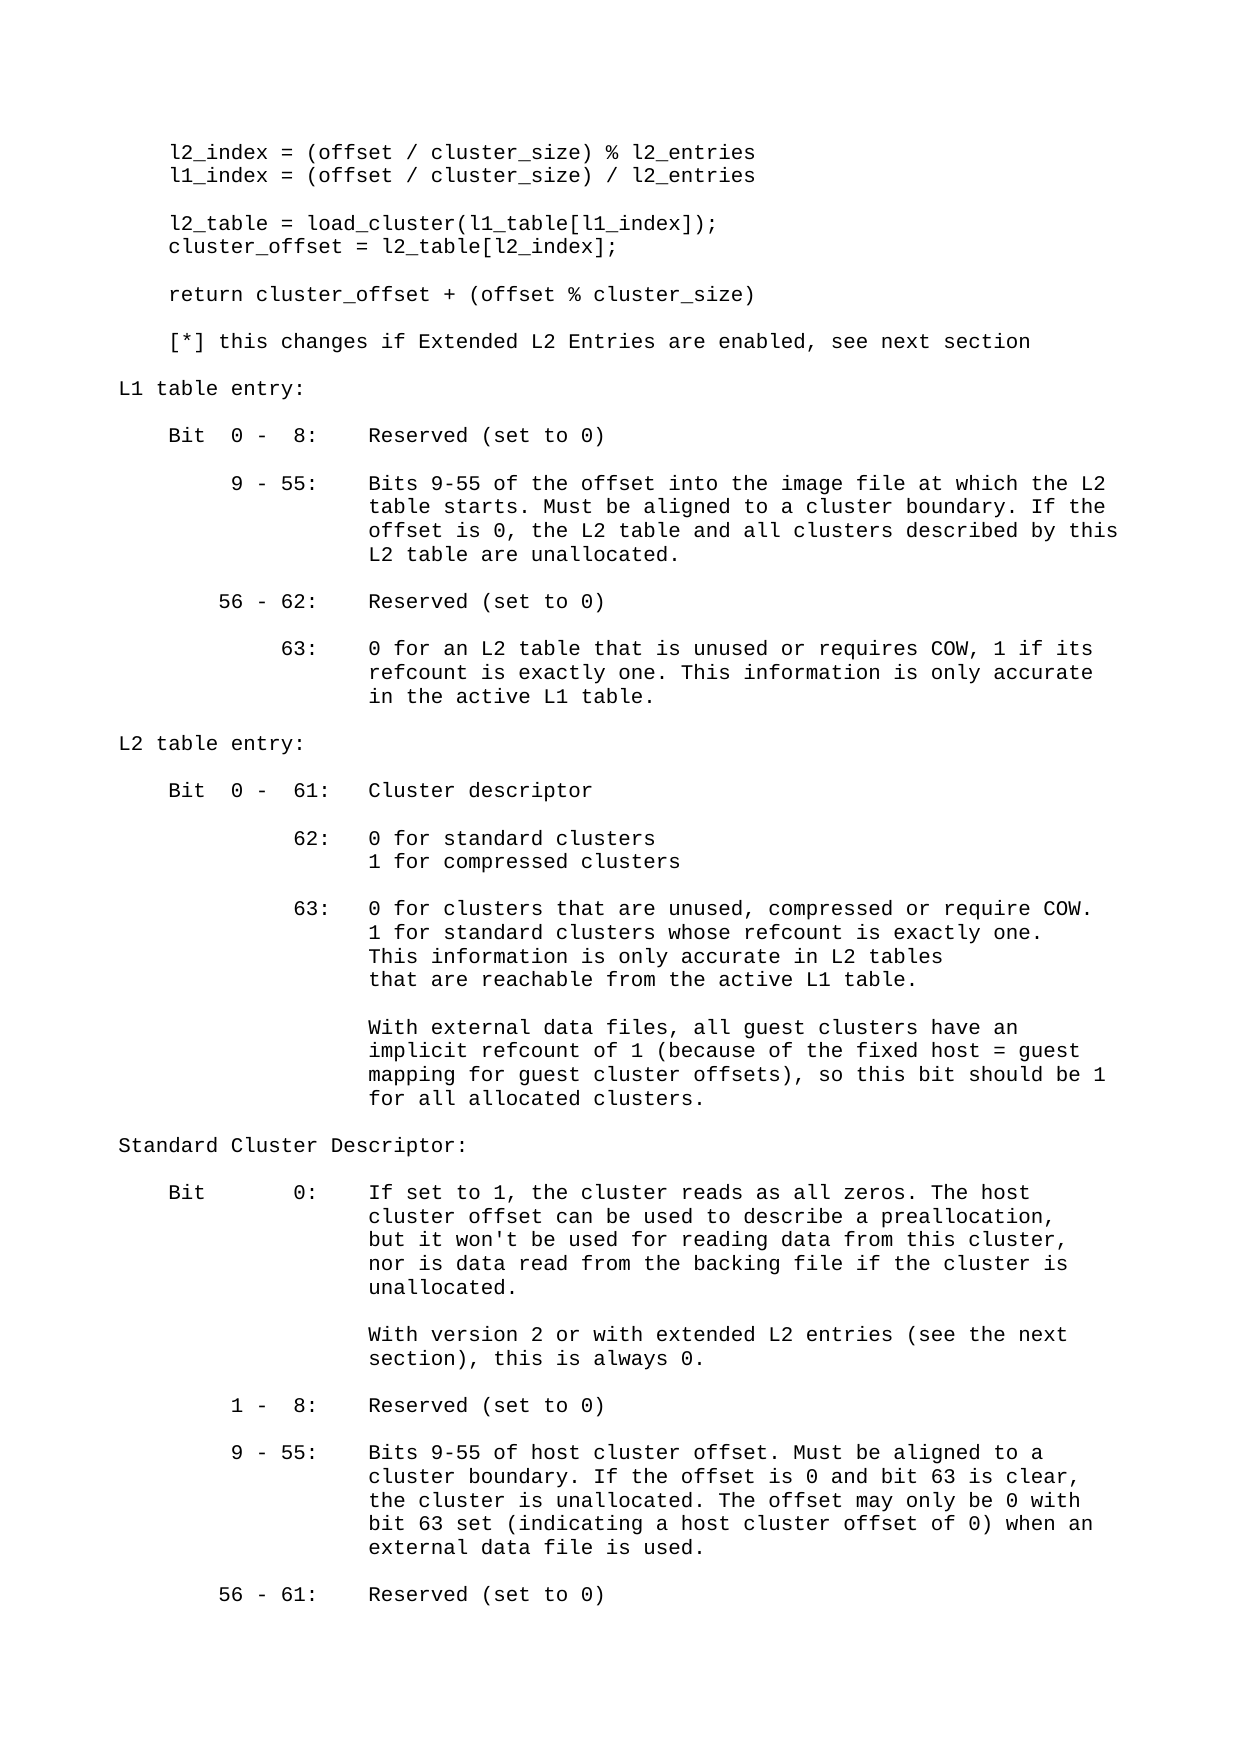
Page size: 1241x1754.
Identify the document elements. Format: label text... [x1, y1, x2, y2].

text [*] this changes if Extended L2 Entries are enabled, see next section [118, 331, 1122, 354]
text Standard Cluster Descriptor: [118, 1135, 1122, 1158]
text 63: 0 for clusters that are unused, compressed or require COW. [118, 898, 1122, 922]
text table starts. Must be aligned to a cluster boundary. If the [118, 496, 1122, 520]
text but it won't be used for reading data from this cluster, [118, 1229, 1122, 1253]
text external data file is used. [118, 1537, 1122, 1561]
text With external data files, all guest clusters have an [118, 1017, 1122, 1040]
text Bit 0: If set to 1, the cluster reads as all zeros. The host [118, 1182, 1122, 1206]
text unallocated. [118, 1277, 1122, 1300]
text 1 - 8: Reserved (set to 0) [118, 1395, 1122, 1419]
text implicit refcount of 1 (because of the fixed host = guest [118, 1040, 1122, 1064]
text 1 for standard clusters whose refcount is exactly one. [118, 922, 1122, 946]
text mapping for guest cluster offsets), so this bit should be 1 [118, 1064, 1122, 1088]
text l2_table = load_cluster(l1_table[l1_index]); [118, 213, 1122, 236]
text 9 - 55: Bits 9-55 of host cluster offset. Must be aligned to a [118, 1442, 1122, 1466]
text the cluster is unallocated. The offset may only be 0 with [118, 1489, 1122, 1513]
text section), this is always 0. [118, 1348, 1122, 1371]
text cluster offset can be used to describe a preallocation, [118, 1206, 1122, 1229]
text l2_index = (offset / cluster_size) % l2_entries [118, 142, 1122, 165]
text bit 63 set (indicating a host cluster offset of 0) when an [118, 1513, 1122, 1537]
text L1 table entry: [118, 378, 1122, 402]
text L2 table entry: [118, 733, 1122, 757]
text Bit 0 - 8: Reserved (set to 0) [118, 426, 1122, 449]
text that are reachable from the active L1 table. [118, 969, 1122, 993]
text return cluster_offset + (offset % cluster_size) [118, 284, 1122, 307]
text 1 for compressed clusters [118, 851, 1122, 875]
text in the active L1 table. [118, 686, 1122, 709]
text 56 - 62: Reserved (set to 0) [118, 591, 1122, 615]
text Bit 0 - 61: Cluster descriptor [118, 780, 1122, 804]
text This information is only accurate in L2 tables [118, 946, 1122, 969]
text 56 - 61: Reserved (set to 0) [118, 1584, 1122, 1608]
text for all allocated clusters. [118, 1088, 1122, 1111]
text L2 table are unallocated. [118, 544, 1122, 567]
text 62: 0 for standard clusters [118, 827, 1122, 851]
text l1_index = (offset / cluster_size) / l2_entries [118, 165, 1122, 189]
text With version 2 or with extended L2 entries (see the next [118, 1324, 1122, 1348]
text 63: 0 for an L2 table that is unused or requires COW, 1 if its [118, 638, 1122, 662]
text refcount is exactly one. This information is only accurate [118, 662, 1122, 686]
text offset is 0, the L2 table and all clusters described by this [118, 520, 1122, 544]
text cluster_offset = l2_table[l2_index]; [118, 236, 1122, 260]
text cluster boundary. If the offset is 0 and bit 63 is clear, [118, 1466, 1122, 1489]
text 9 - 55: Bits 9-55 of the offset into the image file at which the L2 [118, 473, 1122, 496]
text nor is data read from the backing file if the cluster is [118, 1253, 1122, 1277]
